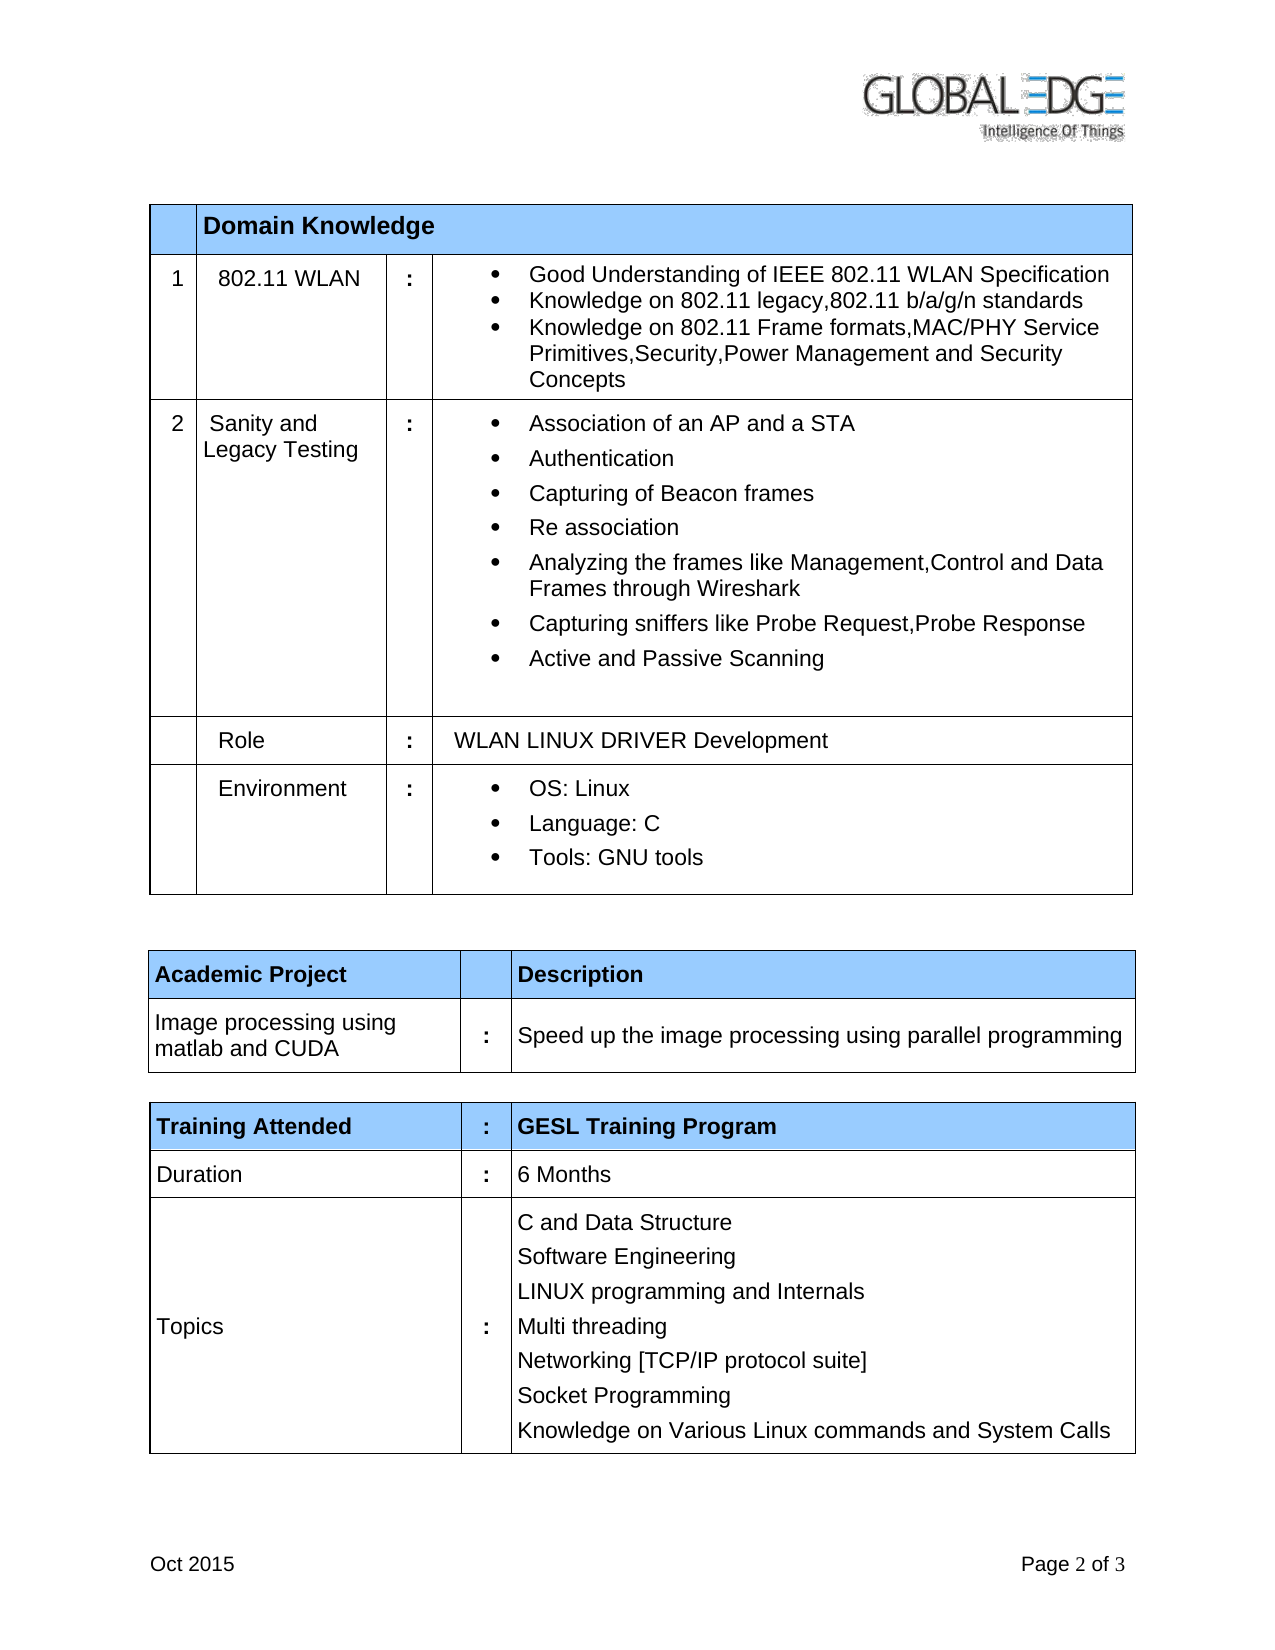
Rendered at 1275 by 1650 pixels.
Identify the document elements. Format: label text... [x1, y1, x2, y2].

table_cell : [461, 999, 511, 1072]
table_cell 802.11 WLAN [197, 255, 386, 399]
picture [862, 73, 1125, 143]
table_header [461, 951, 511, 998]
table_cell Image processing using matlab and CUDA [149, 999, 460, 1072]
table_cell Sanity and Legacy Testing [197, 400, 386, 716]
table_cell 1 [151, 255, 196, 399]
table_cell : [462, 1151, 511, 1197]
table_header Academic Project [149, 951, 460, 998]
table_header GESL Training Program [512, 1103, 1135, 1149]
table_cell Topics [151, 1198, 461, 1453]
table_cell WLAN LINUX DRIVER Development [433, 717, 1132, 764]
table_header Domain Knowledge [197, 205, 1132, 254]
table_cell Speed up the image processing using parallel programming [512, 999, 1135, 1072]
table_cell C and Data Structure Software Engineering LINUX programming and Internals Multi threading Networking [TCP/IP protocol suite] Socket Programming Knowledge on Various Linux commands and System Calls [512, 1198, 1135, 1453]
table_cell 6 Months [512, 1151, 1135, 1197]
table_cell Duration [151, 1151, 461, 1197]
table_cell Good Understanding of IEEE 802.11 WLAN Specification Knowledge on 802.11 legacy,802.11 b/a/g/n standards Knowledge on 802.11 Frame formats,MAC/PHY Service Primitives,Security,Power Management and Security Concepts [433, 255, 1132, 399]
table_cell [151, 765, 196, 894]
table_header Training Attended [151, 1103, 461, 1149]
table_cell : [387, 717, 432, 764]
table_cell OS: Linux Language: C Tools: GNU tools [433, 765, 1132, 894]
table_header [151, 205, 196, 254]
table_cell Environment [197, 765, 386, 894]
table_cell : [387, 765, 432, 894]
table_cell 2 [151, 400, 196, 716]
table_header Description [512, 951, 1135, 998]
table_header : [462, 1103, 511, 1149]
table_cell Role [197, 717, 386, 764]
table_cell : [387, 400, 432, 716]
table_cell Association of an AP and a STA Authentication Capturing of Beacon frames Re association Analyzing the frames like Management,Control and Data Frames through Wireshark Capturing sniffers like Probe Request,Probe Response Active and Passive Scanning [433, 400, 1132, 716]
table_cell : [462, 1198, 511, 1453]
table_cell [151, 717, 196, 764]
table_cell : [387, 255, 432, 399]
